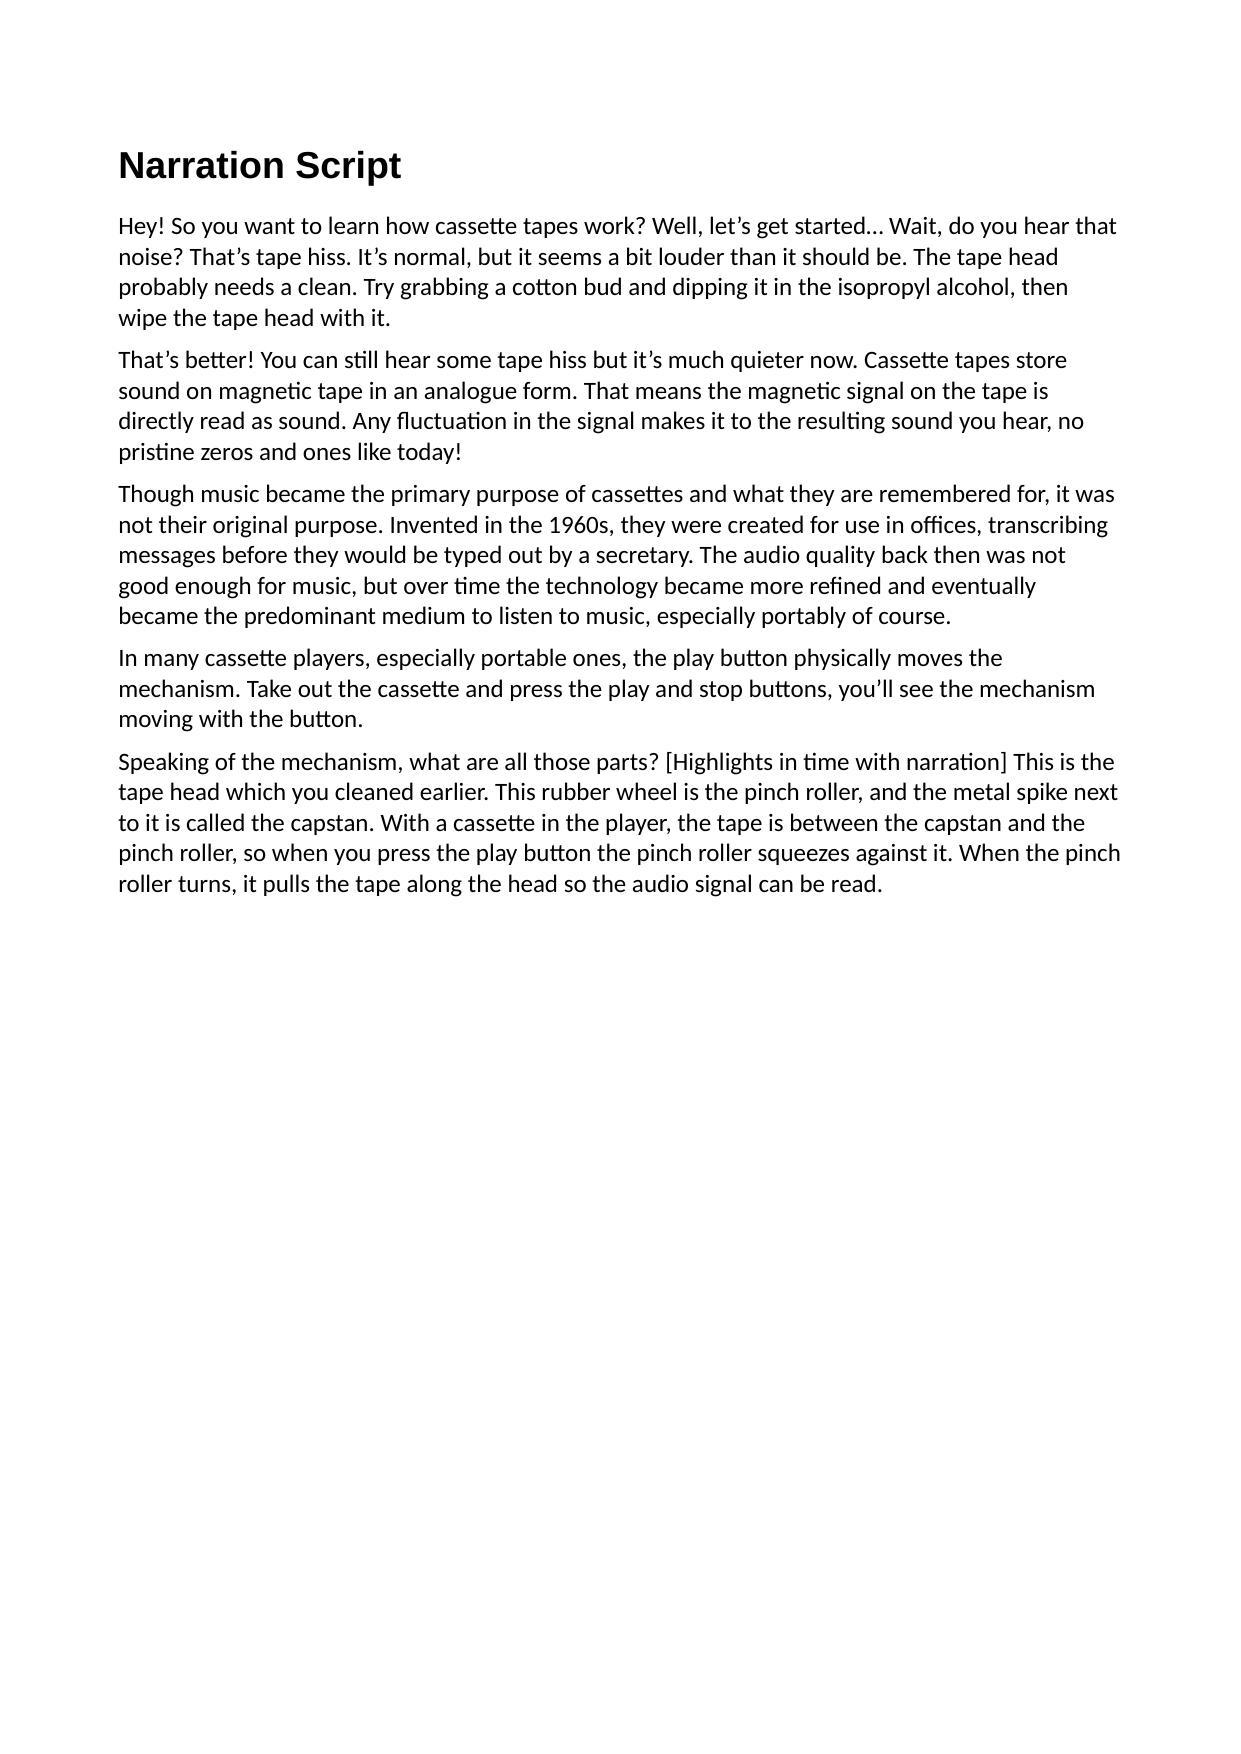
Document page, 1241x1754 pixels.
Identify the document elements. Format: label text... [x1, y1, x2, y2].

text In many cassette players, especially portable ones, the play button physically moves the mechanism. Take out the cassette and press the play and stop buttons, you’ll see the mechanism moving with the button. [118, 643, 1122, 734]
text Though music became the primary purpose of cassettes and what they are remembered for, it was not their original purpose. Invented in the 1960s, they were created for use in offices, transcribing messages before they would be typed out by a secretary. The audio quality back then was not good enough for music, but over time the technology became more refined and eventually became the predominant medium to listen to music, especially portably of course. [118, 478, 1122, 631]
subtitle Narration Script [118, 143, 1122, 186]
text Speaking of the mechanism, what are all those parts? [Highlights in time with narration] This is the tape head which you cleaned earlier. This rubber wheel is the pinch roller, and the metal spike next to it is called the capstan. With a cassette in the player, the tape is between the capstan and the pinch roller, so when you press the play button the pinch roller squeezes against it. When the pinch roller turns, it pulls the tape along the head so the audio signal can be read. [118, 746, 1122, 898]
text Hey! So you want to learn how cassette tapes work? Well, let’s get started… Wait, do you hear that noise? That’s tape hiss. It’s normal, but it seems a bit louder than it should be. The tape head probably needs a clean. Try grabbing a cotton bud and dipping it in the isopropyl alcohol, then wipe the tape head with it. [118, 211, 1122, 333]
text That’s better! You can still hear some tape hiss but it’s much quieter now. Cassette tapes store sound on magnetic tape in an analogue form. That means the magnetic signal on the tape is directly read as sound. Any fluctuation in the signal makes it to the resulting sound you hear, no pristine zeros and ones like today! [118, 344, 1122, 466]
